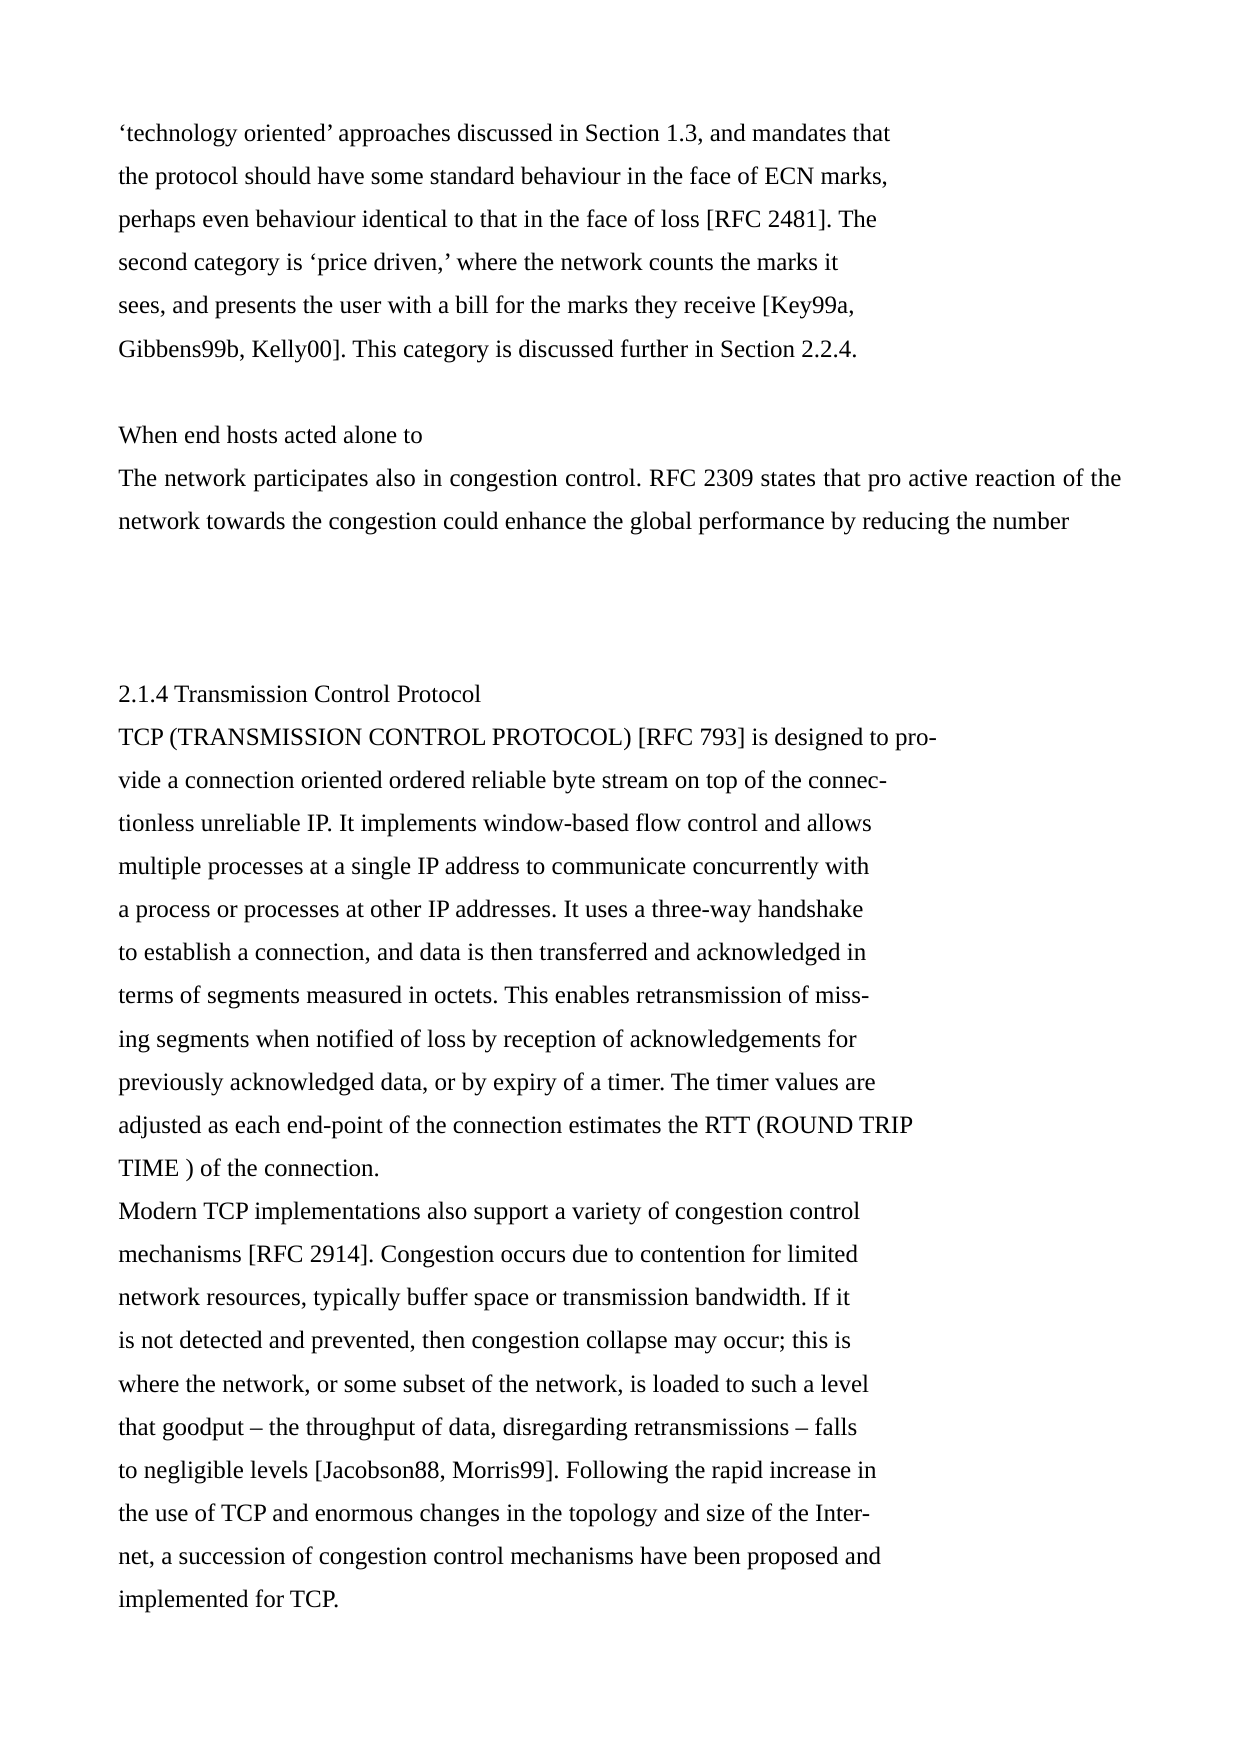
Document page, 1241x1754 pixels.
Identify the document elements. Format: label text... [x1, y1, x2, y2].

text that goodput – the throughput of data, disregarding retransmissions – falls [118, 1412, 1122, 1441]
text TCP (TRANSMISSION CONTROL PROTOCOL) [RFC 793] is designed to pro- [118, 722, 1122, 751]
text the use of TCP and enormous changes in the topology and size of the Inter- [118, 1498, 1122, 1527]
text vide a connection oriented ordered reliable byte stream on top of the connec- [118, 765, 1122, 794]
text net, a succession of congestion control mechanisms have been proposed and [118, 1541, 1122, 1570]
text perhaps even behaviour identical to that in the face of loss [RFC 2481]. The [118, 204, 1122, 233]
text where the network, or some subset of the network, is loaded to such a level [118, 1369, 1122, 1397]
text to establish a connection, and data is then transferred and acknowledged in [118, 937, 1122, 966]
text The network participates also in congestion control. RFC 2309 states that pro active reaction of the network towards the congestion could enhance the global performance by reducing the number [118, 463, 1122, 535]
text 2.1.4 Transmission Control Protocol [118, 679, 1122, 707]
text is not detected and prevented, then congestion collapse may occur; this is [118, 1326, 1122, 1354]
text previously acknowledged data, or by expiry of a timer. The timer values are [118, 1067, 1122, 1096]
text ing segments when notified of loss by reception of acknowledgements for [118, 1024, 1122, 1052]
text multiple processes at a single IP address to communicate concurrently with [118, 851, 1122, 880]
text terms of segments measured in octets. This enables retransmission of miss- [118, 981, 1122, 1009]
text network resources, typically buffer space or transmission bandwidth. If it [118, 1282, 1122, 1311]
text the protocol should have some standard behaviour in the face of ECN marks, [118, 161, 1122, 190]
text Modern TCP implementations also support a variety of congestion control [118, 1196, 1122, 1225]
text mechanisms [RFC 2914]. Congestion occurs due to contention for limited [118, 1239, 1122, 1268]
text a process or processes at other IP addresses. It uses a three-way handshake [118, 894, 1122, 923]
text to negligible levels [Jacobson88, Morris99]. Following the rapid increase in [118, 1455, 1122, 1484]
text second category is ‘price driven,’ where the network counts the marks it [118, 247, 1122, 276]
text When end hosts acted alone to [118, 420, 1122, 449]
text ‘technology oriented’ approaches discussed in Section 1.3, and mandates that [118, 118, 1122, 147]
text adjusted as each end-point of the connection estimates the RTT (ROUND TRIP [118, 1110, 1122, 1139]
text Gibbens99b, Kelly00]. This category is discussed further in Section 2.2.4. [118, 334, 1122, 362]
text implemented for TCP. [118, 1584, 1122, 1613]
text sees, and presents the user with a bill for the marks they receive [Key99a, [118, 291, 1122, 319]
text TIME ) of the connection. [118, 1153, 1122, 1182]
text tionless unreliable IP. It implements window-based flow control and allows [118, 808, 1122, 837]
